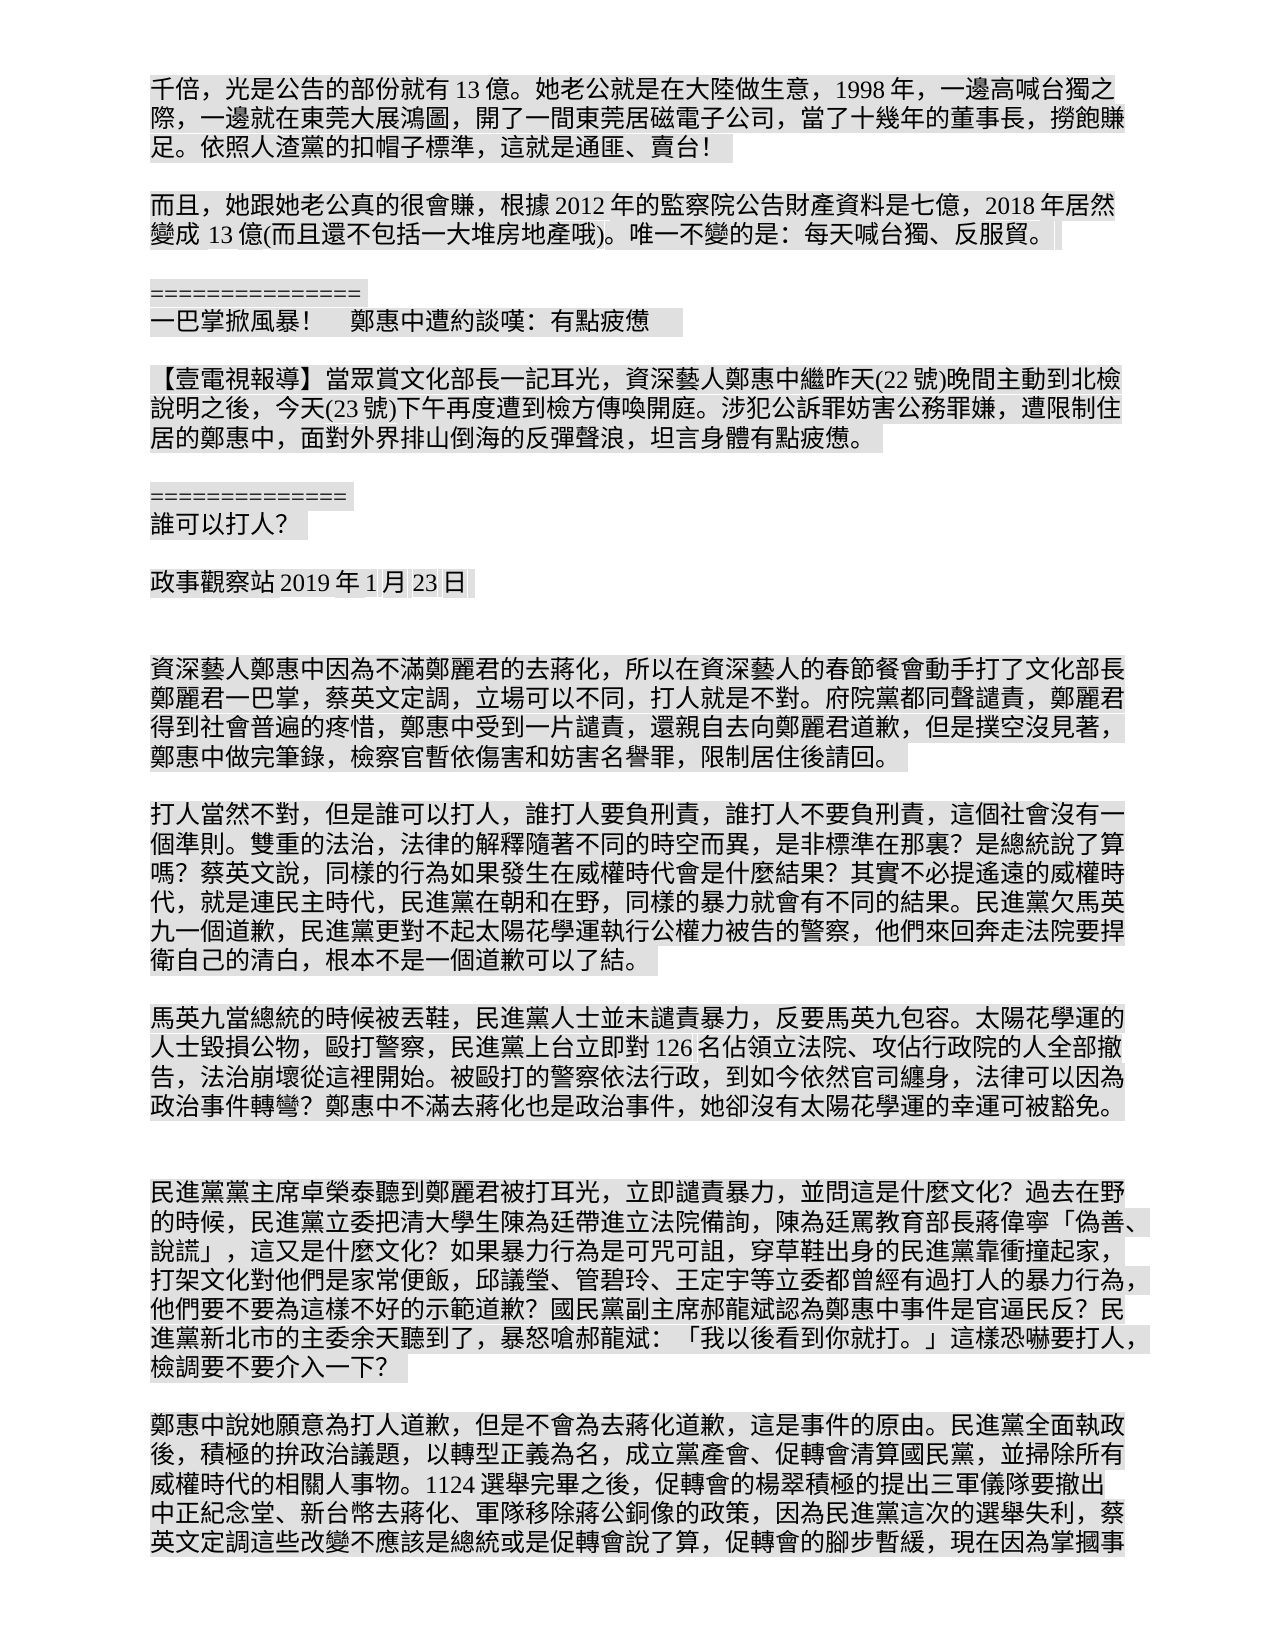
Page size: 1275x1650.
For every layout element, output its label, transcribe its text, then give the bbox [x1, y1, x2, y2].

text 人渣黨及其一大票走狗文人，不但包辦了所有漂亮理想辭彙，還包辦了所有基本是非，一切都變成一種說詞，一種鬥爭工具，毫無意義可言。 就連暴力都可以有兩套標準。只要是我方人員，哪怕是極端惡行與暴行，在這些人渣嘴裏，馬上可以包裝成可歌可泣的義行，甚至還滿口什麼 "愛與非暴力"、"公民不服從"；猥瑣人渣們更是立即搖身一變，變成政治明星偶像，變成戰神，變成正義急先鋒與民主自由鬥士，甚至還載入教科書，繼續歌頌。相反地，異己的任何問題或根本不是問題，卻能無限誇大渲染。二十幾年就是玩這一套。 住在這鬼島上，經常覺得實在很累，很無言，很挫折。念高中時，在林義雄的書裏頭，看到他引用了一句古希臘諺語說："人類的智慧隨著公開的辯駁而得以成長"，讓我年少之心十分感動，相信語言的真實性，相信真理是存在的、可能的，並且值得追求，乃至以命相許。 轉眼之間，四十年過去了，幾乎就是一個人的大半輩子了；無數人的血與淚，種種個人悲劇，到頭來，卻換來一種更為難堪齷齪的卑鄙。真理如煙，杳無蹤影。 陳真 2019. 01. 24. p.s.:我是支持轉型正義的，九成九以上的人渣黨檯面人物及其走狗文人，都該繩之以法，該關的關，該槍斃的槍斃，因為他們恰恰就是長年以來荼毒這塊島嶼藉以謀取私人暴利與權位的最大凶手；哪邊有利就往哪邊靠，當下吹什麼風就舉哪面旗，滿口仁義道德，一肚子狗皮倒灶，請問有哪幾個人不是這樣？鳳毛麟角，少之又少。 p.p.s: 柯文哲說，他最討厭那些滿口台獨卻又在大陸做生意的人。人渣黨的段啥曉嗆聲要他具體點名 "是誰？"。這樣問真是故做天真，應該問說 "誰不是？" 我倒是可以馬上點名一個，就是被打的這位鄭麗君。她的財產大約至少是我的一千倍或兩千倍，光是公告的部份就有13億。她老公就是在大陸做生意，1998年，一邊高喊台獨之際，一邊就在東莞大展鴻圖，開了一間東莞居磁電子公司，當了十幾年的董事長，撈飽賺足。依照人渣黨的扣帽子標準，這就是通匪、賣台！ 而且，她跟她老公真的很會賺，根據2012年的監察院公告財產資料是七億，2018年居然變成 13億(而且還不包括一大堆房地產哦)。唯一不變的是：每天喊台獨、反服貿。 =============== 一巴掌掀風暴！ 鄭惠中遭約談嘆：有點疲憊 【壹電視報導】當眾賞文化部長一記耳光，資深藝人鄭惠中繼昨天(22號)晚間主動到北檢說明之後，今天(23號)下午再度遭到檢方傳喚開庭。涉犯公訴罪妨害公務罪嫌，遭限制住居的鄭惠中，面對外界排山倒海的反彈聲浪，坦言身體有點疲憊。 ============== 誰可以打人？ 政事觀察站2019年1月23日 資深藝人鄭惠中因為不滿鄭麗君的去蔣化，所以在資深藝人的春節餐會動手打了文化部長鄭麗君一巴掌，蔡英文定調，立場可以不同，打人就是不對。府院黨都同聲譴責，鄭麗君得到社會普遍的疼惜，鄭惠中受到一片譴責，還親自去向鄭麗君道歉，但是撲空沒見著，鄭惠中做完筆錄，檢察官暫依傷害和妨害名譽罪，限制居住後請回。 打人當然不對，但是誰可以打人，誰打人要負刑責，誰打人不要負刑責，這個社會沒有一個準則。雙重的法治，法律的解釋隨著不同的時空而異，是非標準在那裏？是總統說了算嗎？蔡英文說，同樣的行為如果發生在威權時代會是什麼結果？其實不必提遙遠的威權時代，就是連民主時代，民進黨在朝和在野，同樣的暴力就會有不同的結果。民進黨欠馬英九一個道歉，民進黨更對不起太陽花學運執行公權力被告的警察，他們來回奔走法院要捍衛自己的清白，根本不是一個道歉可以了結。 馬英九當總統的時候被丟鞋，民進黨人士並未譴責暴力，反要馬英九包容。太陽花學運的人士毀損公物，毆打警察，民進黨上台立即對126名佔領立法院、攻佔行政院的人全部撤告，法治崩壞從這裡開始。被毆打的警察依法行政，到如今依然官司纏身，法律可以因為政治事件轉彎？鄭惠中不滿去蔣化也是政治事件，她卻沒有太陽花學運的幸運可被豁免。 民進黨黨主席卓榮泰聽到鄭麗君被打耳光，立即譴責暴力，並問這是什麼文化？過去在野的時候，民進黨立委把清大學生陳為廷帶進立法院備詢，陳為廷罵教育部長蔣偉寧「偽善、說謊」，這又是什麼文化？如果暴力行為是可咒可詛，穿草鞋出身的民進黨靠衝撞起家，打架文化對他們是家常便飯，邱議瑩、管碧玲、王定宇等立委都曾經有過打人的暴力行為，他們要不要為這樣不好的示範道歉？國民黨副主席郝龍斌認為鄭惠中事件是官逼民反？民進黨新北市的主委余天聽到了，暴怒嗆郝龍斌：「我以後看到你就打。」這樣恐嚇要打人，檢調要不要介入一下？ 鄭惠中說她願意為打人道歉，但是不會為去蔣化道歉，這是事件的原由。民進黨全面執政後，積極的拚政治議題，以轉型正義為名，成立黨產會、促轉會清算國民黨，並掃除所有威權時代的相關人事物。1124選舉完畢之後，促轉會的楊翠積極的提出三軍儀隊要撤出中正紀念堂、新台幣去蔣化、軍隊移除蔣公銅像的政策，因為民進黨這次的選舉失利，蔡英文定調這些改變不應該是總統或是促轉會說了算，促轉會的腳步暫緩，現在因為掌摑事件，綠委又再度呼籲應該加速轉型正義的腳步。 這是一個被撕裂的社會，被顏色劃分成不同的族群，執政掌權者握有極大的權力，但是多元化的社會需要包容異己，不是在野要求包容，在朝的時候趕盡殺絕，任何政策製造對立、製造仇恨、積蓄人民的憤怒，都請執政者三思而後行，不要讓地雷到處遍布，隨時引爆。 [150, 75, 1125, 1557]
